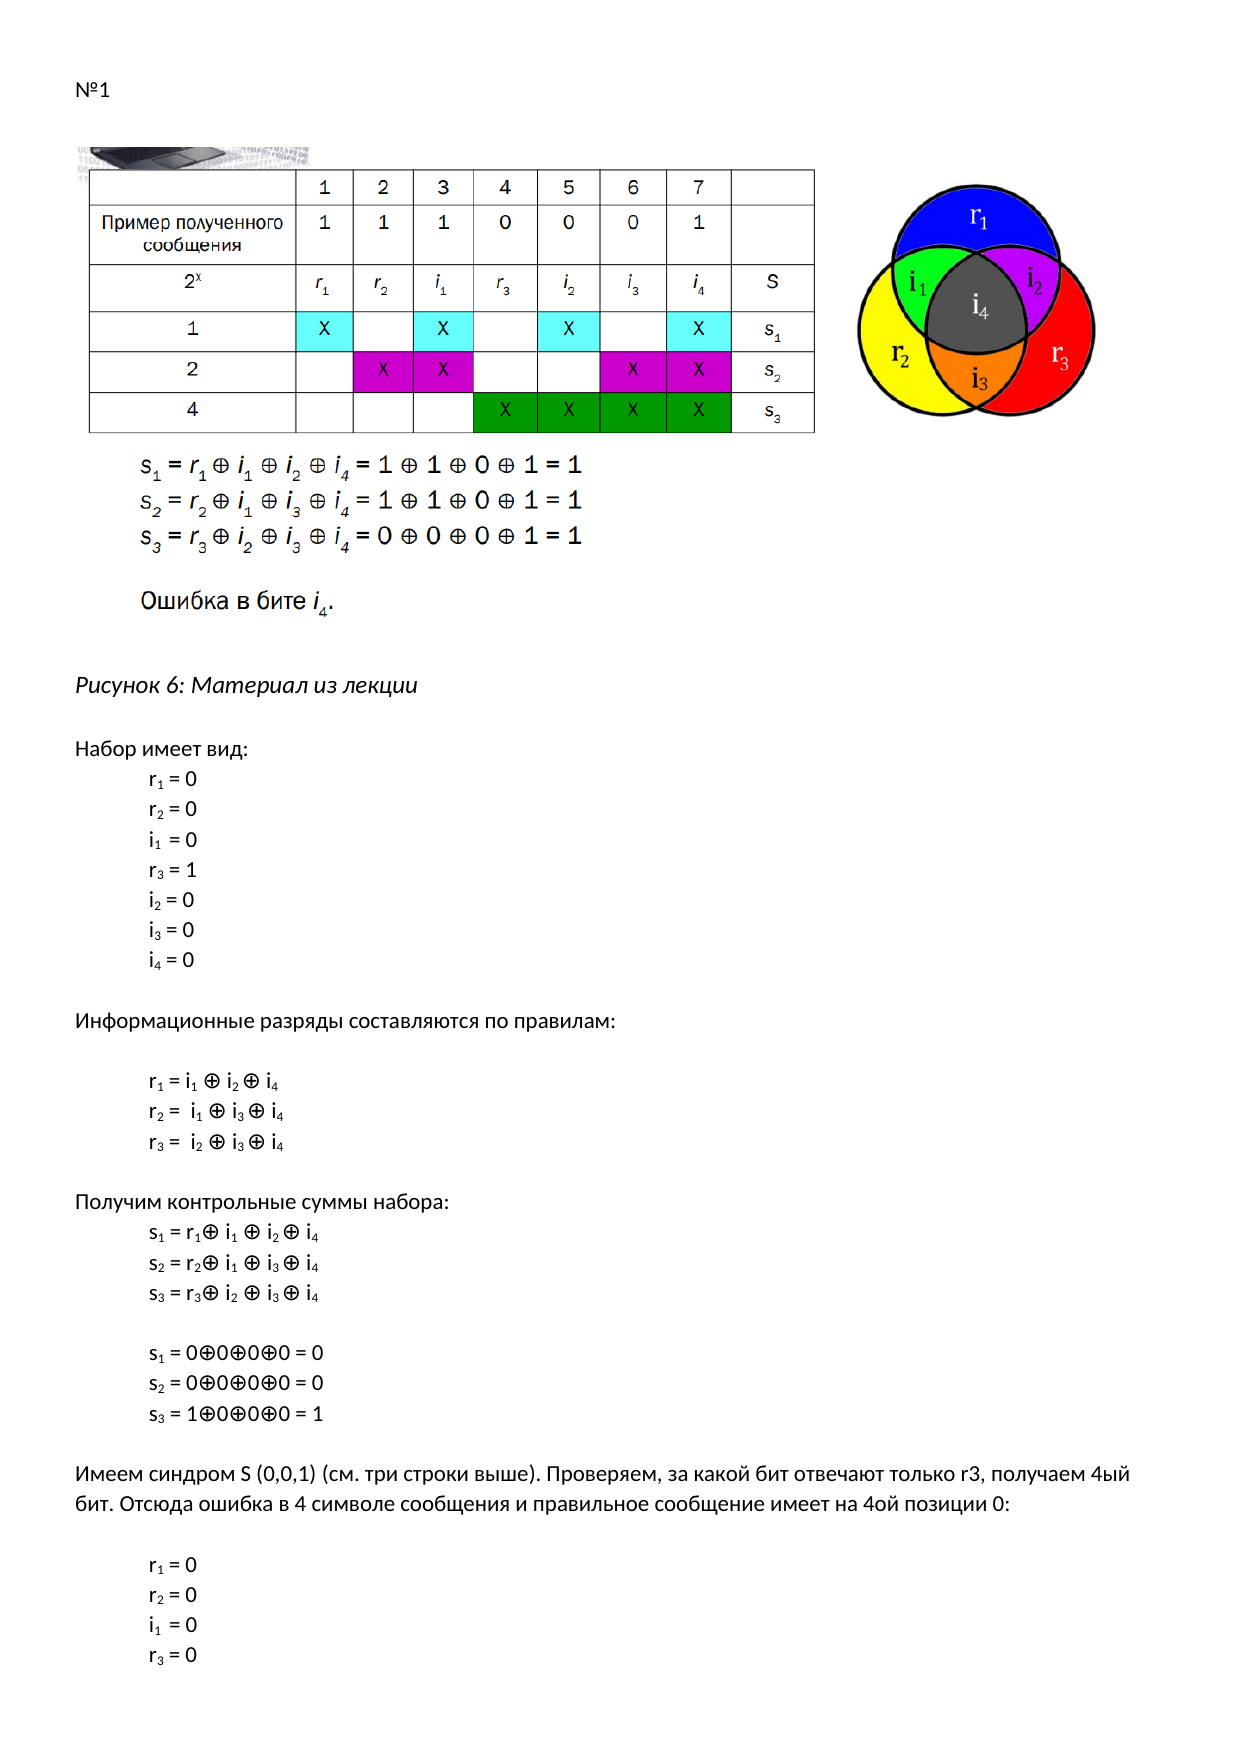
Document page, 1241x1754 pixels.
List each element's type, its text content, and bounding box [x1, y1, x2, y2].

text Рисунок 6: Материал из лекции [75, 655, 1165, 699]
list s3 = r3⊕ i2 ⊕ i3 ⊕ i4 [149, 1278, 1165, 1306]
list r2 = 0 [149, 794, 1165, 823]
list r2 = 0 [149, 1580, 1165, 1608]
list i2 = 0 [149, 885, 1165, 913]
list s3 = 1⊕0⊕0⊕0 = 1 [149, 1399, 1165, 1427]
list r3 = 0 [149, 1640, 1165, 1668]
list s1 = 0⊕0⊕0⊕0 = 0 [149, 1338, 1165, 1366]
list r1 = i1 ⊕ i2 ⊕ i4 [149, 1066, 1165, 1094]
list i3 = 0 [149, 915, 1165, 943]
list Информационные разряды составляются по правилам: [75, 1006, 1165, 1034]
list s1 = r1⊕ i1 ⊕ i2 ⊕ i4 [149, 1217, 1165, 1246]
list s2 = r2⊕ i1 ⊕ i3 ⊕ i4 [149, 1248, 1165, 1276]
list i4 = 0 [149, 946, 1165, 974]
list r3 = 1 [149, 855, 1165, 883]
list i1 = 0 [149, 825, 1165, 853]
list Получим контрольные суммы набора: [75, 1187, 1165, 1215]
list r3 = i2 ⊕ i3 ⊕ i4 [149, 1127, 1165, 1155]
picture [75, 147, 1166, 655]
list №1 [75, 75, 1165, 103]
list Набор имеет вид: [75, 734, 1165, 762]
list r1 = 0 [149, 764, 1165, 792]
list r2 = i1 ⊕ i3 ⊕ i4 [149, 1097, 1165, 1125]
list Имеем синдром S (0,0,1) (см. три строки выше). Проверяем, за какой бит отвечают только r3, получаем 4ый бит. Отсюда ошибка в 4 символе сообщения и правильное сообщение имеет на 4ой позиции 0: [75, 1459, 1165, 1517]
list r1 = 0 [149, 1550, 1165, 1578]
list i1 = 0 [149, 1610, 1165, 1638]
list s2 = 0⊕0⊕0⊕0 = 0 [149, 1368, 1165, 1397]
